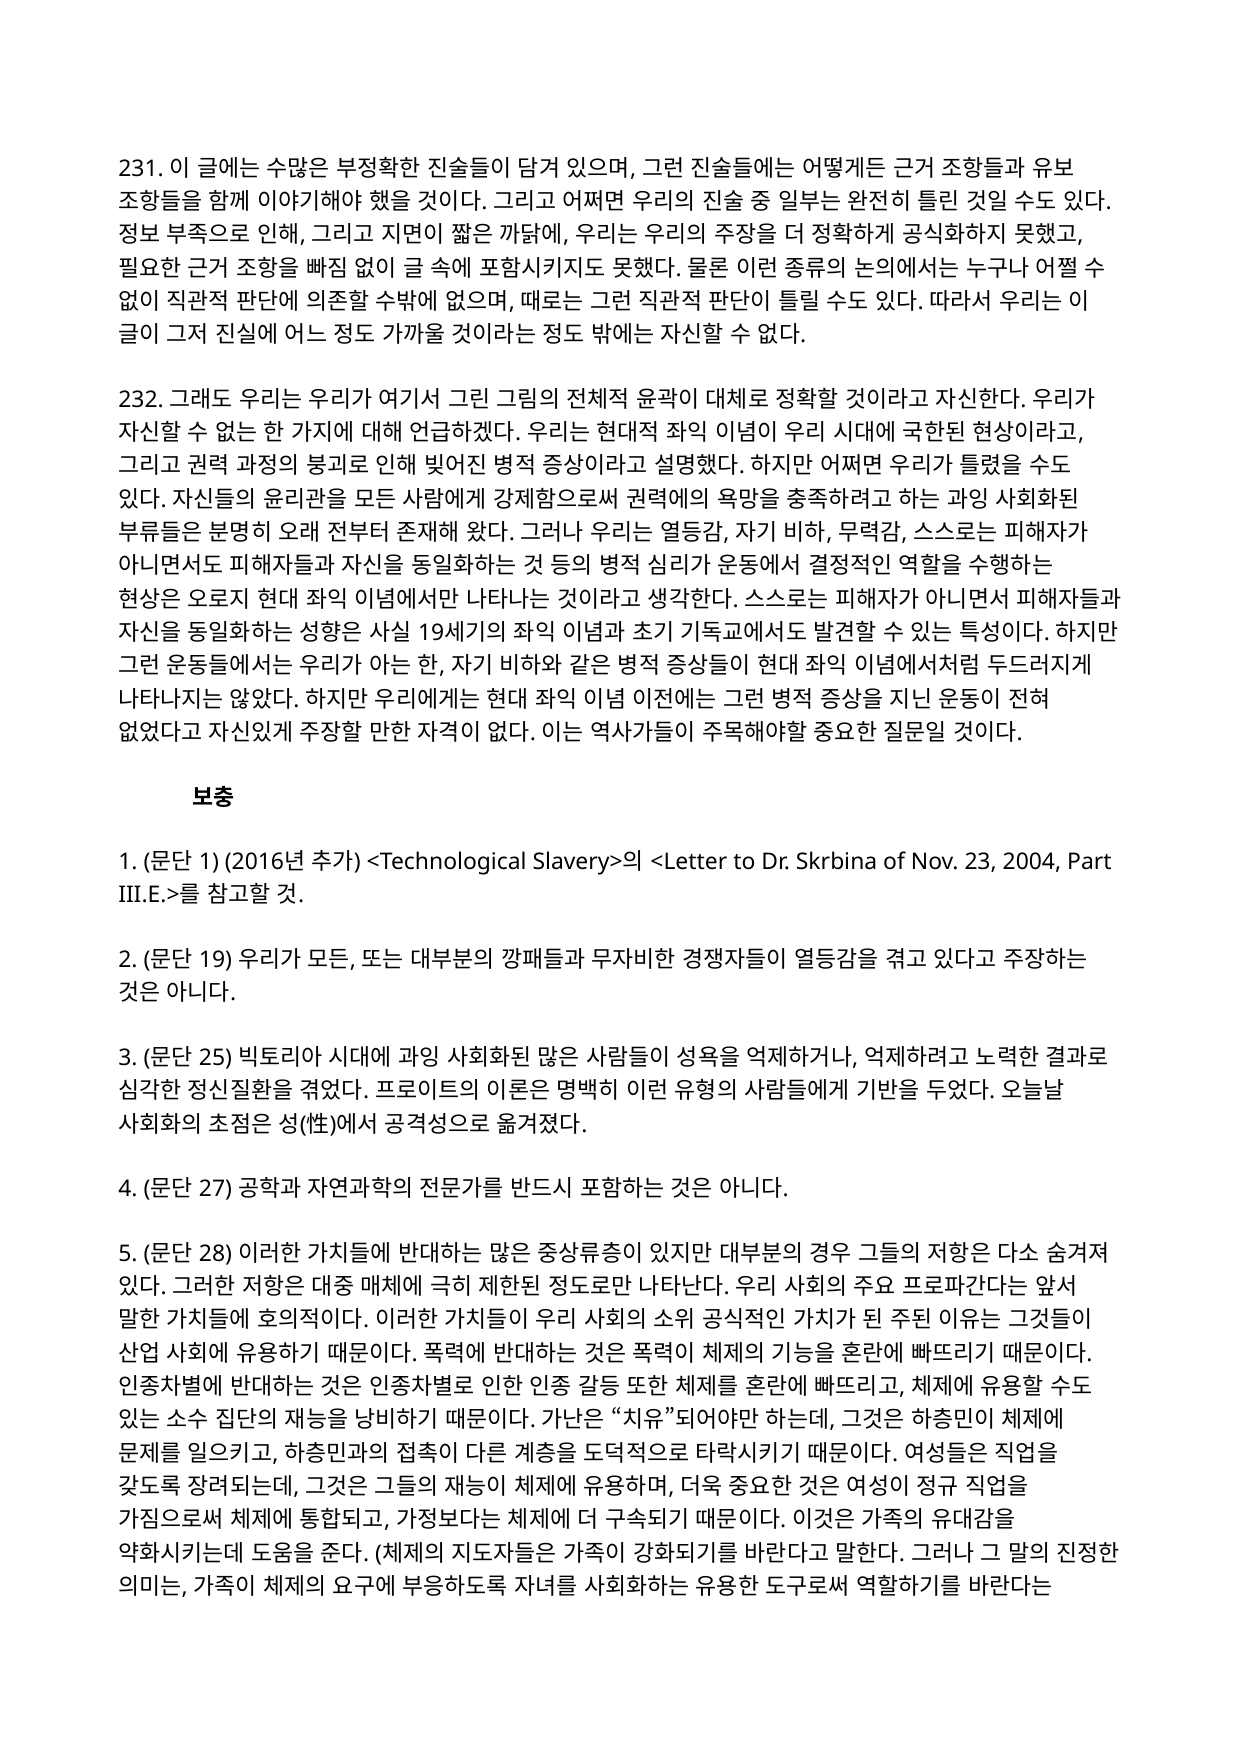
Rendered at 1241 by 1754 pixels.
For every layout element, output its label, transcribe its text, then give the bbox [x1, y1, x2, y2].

text 5. (문단 28) 이러한 가치들에 반대하는 많은 중상류층이 있지만 대부분의 경우 그들의 저항은 다소 숨겨져 있다. 그러한 저항은 대중 매체에 극히 제한된 정도로만 나타난다. 우리 사회의 주요 프로파간다는 앞서 말한 가치들에 호의적이다. 이러한 가치들이 우리 사회의 소위 공식적인 가치가 된 주된 이유는 그것들이 산업 사회에 유용하기 때문이다. 폭력에 반대하는 것은 폭력이 체제의 기능을 혼란에 빠뜨리기 때문이다. 인종차별에 반대하는 것은 인종차별로 인한 인종 갈등 또한 체제를 혼란에 빠뜨리고, 체제에 유용할 수도 있는 소수 집단의 재능을 낭비하기 때문이다. 가난은 “치유”되어야만 하는데, 그것은 하층민이 체제에 문제를 일으키고, 하층민과의 접촉이 다른 계층을 도덕적으로 타락시키기 때문이다. 여성들은 직업을 갖도록 장려되는데, 그것은 그들의 재능이 체제에 유용하며, 더욱 중요한 것은 여성이 정규 직업을 가짐으로써 체제에 통합되고, 가정보다는 체제에 더 구속되기 때문이다. 이것은 가족의 유대감을 약화시키는데 도움을 준다. (체제의 지도자들은 가족이 강화되기를 바란다고 말한다. 그러나 그 말의 진정한 의미는, 가족이 체제의 요구에 부응하도록 자녀를 사회화하는 유용한 도구로써 역할하기를 바란다는 [118, 1235, 1122, 1601]
text 보충 [118, 778, 1122, 812]
text 231. 이 글에는 수많은 부정확한 진술들이 담겨 있으며, 그런 진술들에는 어떻게든 근거 조항들과 유보 조항들을 함께 이야기해야 했을 것이다. 그리고 어쩌면 우리의 진술 중 일부는 완전히 틀린 것일 수도 있다. 정보 부족으로 인해, 그리고 지면이 짧은 까닭에, 우리는 우리의 주장을 더 정확하게 공식화하지 못했고, 필요한 근거 조항을 빠짐 없이 글 속에 포함시키지도 못했다. 물론 이런 종류의 논의에서는 누구나 어쩔 수 없이 직관적 판단에 의존할 수밖에 없으며, 때로는 그런 직관적 판단이 틀릴 수도 있다. 따라서 우리는 이 글이 그저 진실에 어느 정도 가까울 것이라는 정도 밖에는 자신할 수 없다. [118, 149, 1122, 349]
text 232. 그래도 우리는 우리가 여기서 그린 그림의 전체적 윤곽이 대체로 정확할 것이라고 자신한다. 우리가 자신할 수 없는 한 가지에 대해 언급하겠다. 우리는 현대적 좌익 이념이 우리 시대에 국한된 현상이라고, 그리고 권력 과정의 붕괴로 인해 빚어진 병적 증상이라고 설명했다. 하지만 어쩌면 우리가 틀렸을 수도 있다. 자신들의 윤리관을 모든 사람에게 강제함으로써 권력에의 욕망을 충족하려고 하는 과잉 사회화된 부류들은 분명히 오래 전부터 존재해 왔다. 그러나 우리는 열등감, 자기 비하, 무력감, 스스로는 피해자가 아니면서도 피해자들과 자신을 동일화하는 것 등의 병적 심리가 운동에서 결정적인 역할을 수행하는 현상은 오로지 현대 좌익 이념에서만 나타나는 것이라고 생각한다. 스스로는 피해자가 아니면서 피해자들과 자신을 동일화하는 성향은 사실 19세기의 좌익 이념과 초기 기독교에서도 발견할 수 있는 특성이다. 하지만 그런 운동들에서는 우리가 아는 한, 자기 비하와 같은 병적 증상들이 현대 좌익 이념에서처럼 두드러지게 나타나지는 않았다. 하지만 우리에게는 현대 좌익 이념 이전에는 그런 병적 증상을 지닌 운동이 전혀 없었다고 자신있게 주장할 만한 자격이 없다. 이는 역사가들이 주목해야할 중요한 질문일 것이다. [118, 381, 1122, 747]
text 4. (문단 27) 공학과 자연과학의 전문가를 반드시 포함하는 것은 아니다. [118, 1170, 1122, 1203]
text 3. (문단 25) 빅토리아 시대에 과잉 사회화된 많은 사람들이 성욕을 억제하거나, 억제하려고 노력한 결과로 심각한 정신질환을 겪었다. 프로이트의 이론은 명백히 이런 유형의 사람들에게 기반을 두었다. 오늘날 사회화의 초점은 성(性)에서 공격성으로 옮겨졌다. [118, 1008, 1122, 1139]
text 1. (문단 1) (2016년 추가) <Technological Slavery>의 <Letter to Dr. Skrbina of Nov. 23, 2004, Part III.E.>를 참고할 것. [118, 843, 1122, 910]
text 2. (문단 19) 우리가 모든, 또는 대부분의 깡패들과 무자비한 경쟁자들이 열등감을 겪고 있다고 주장하는 것은 아니다. [118, 941, 1122, 1008]
